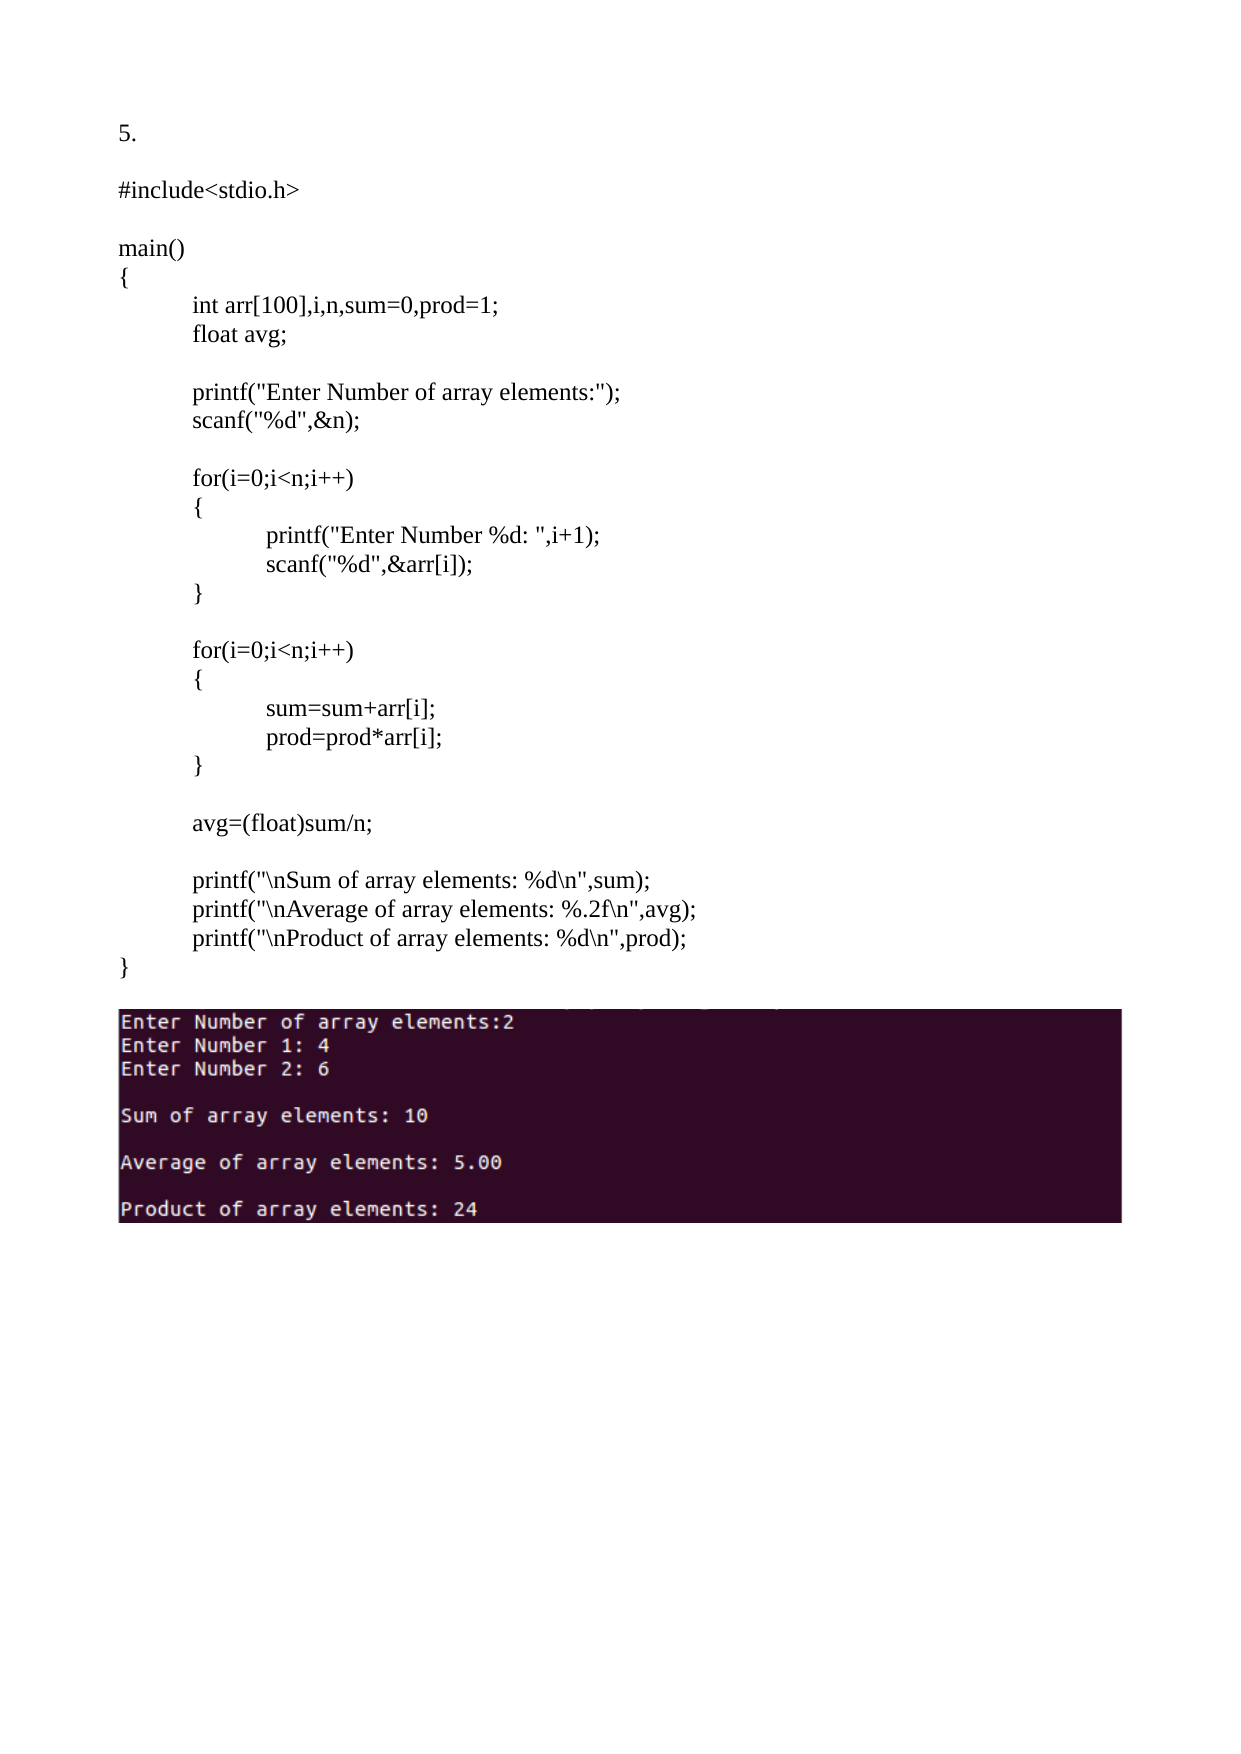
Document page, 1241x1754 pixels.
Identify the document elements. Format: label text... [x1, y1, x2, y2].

text sum=sum+arr[i]; [118, 693, 1122, 722]
text int arr[100],i,n,sum=0,prod=1; [118, 291, 1122, 319]
text printf("\nProduct of array elements: %d\n",prod); [118, 923, 1122, 952]
text printf("Enter Number of array elements:"); [118, 377, 1122, 406]
text scanf("%d",&n); [118, 406, 1122, 434]
text main() [118, 233, 1122, 262]
text float avg; [118, 319, 1122, 348]
picture [118, 1009, 1123, 1223]
text for(i=0;i<n;i++) [118, 463, 1122, 492]
text avg=(float)sum/n; [118, 808, 1122, 837]
text #include<stdio.h> [118, 176, 1122, 204]
text printf("Enter Number %d: ",i+1); [118, 521, 1122, 549]
text } [118, 578, 1122, 607]
text { [118, 262, 1122, 291]
text scanf("%d",&arr[i]); [118, 549, 1122, 578]
text for(i=0;i<n;i++) [118, 636, 1122, 664]
text 5. [118, 118, 1122, 147]
text printf("\nAverage of array elements: %.2f\n",avg); [118, 894, 1122, 923]
text prod=prod*arr[i]; [118, 722, 1122, 751]
text { [118, 492, 1122, 521]
text { [118, 664, 1122, 693]
text } [118, 751, 1122, 779]
text printf("\nSum of array elements: %d\n",sum); [118, 866, 1122, 894]
text } [118, 952, 1122, 981]
